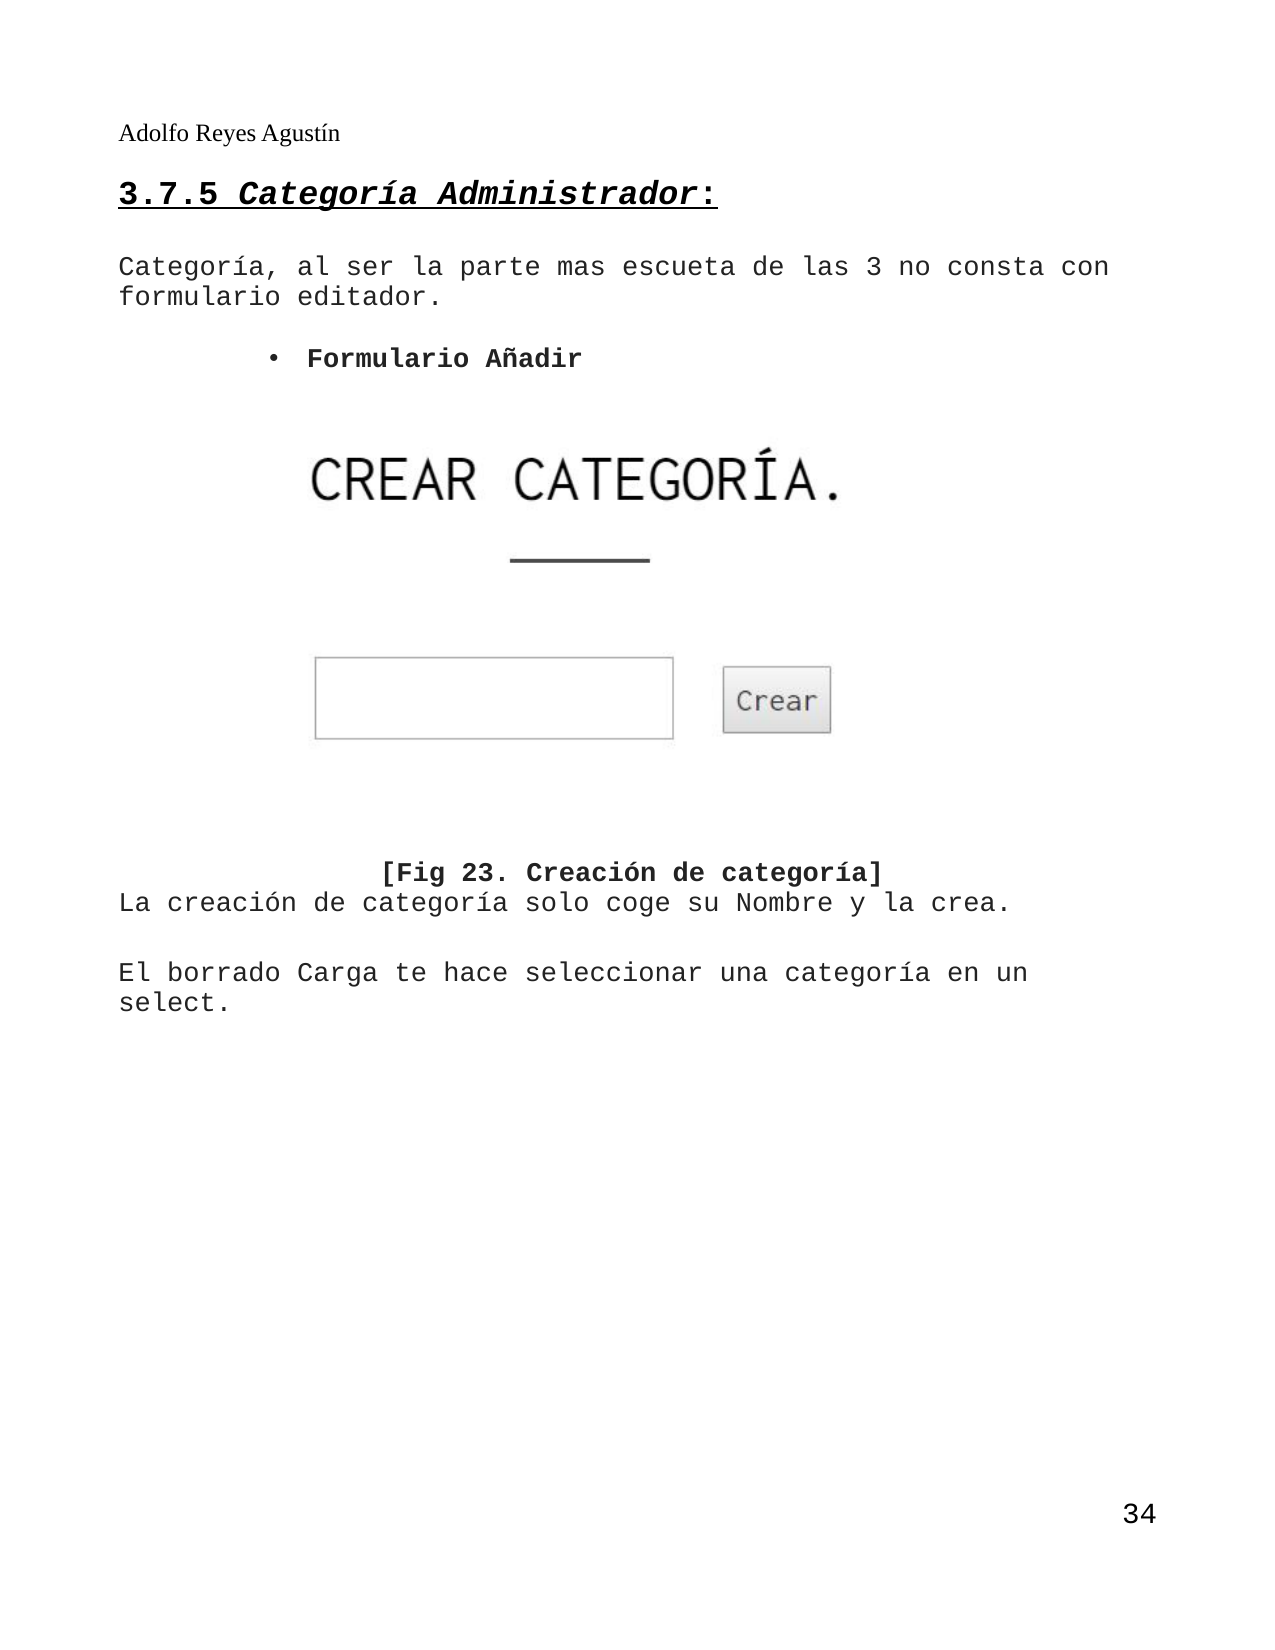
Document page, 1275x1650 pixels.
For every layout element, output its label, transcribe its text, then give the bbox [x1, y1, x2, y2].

text 3.7.5 Categoría Administrador: [118, 176, 1145, 214]
text [Fig 23. Creación de categoría] [118, 858, 1145, 889]
text La creación de categoría solo coge su Nombre y la crea. [118, 889, 1145, 920]
list Formulario Añadir [269, 345, 1157, 375]
text Categoría, al ser la parte mas escueta de las 3 no consta con formulario editador. [118, 252, 1145, 314]
picture [260, 395, 862, 795]
text El borrado Carga te hace seleccionar una categoría en un select. [118, 958, 1145, 1020]
